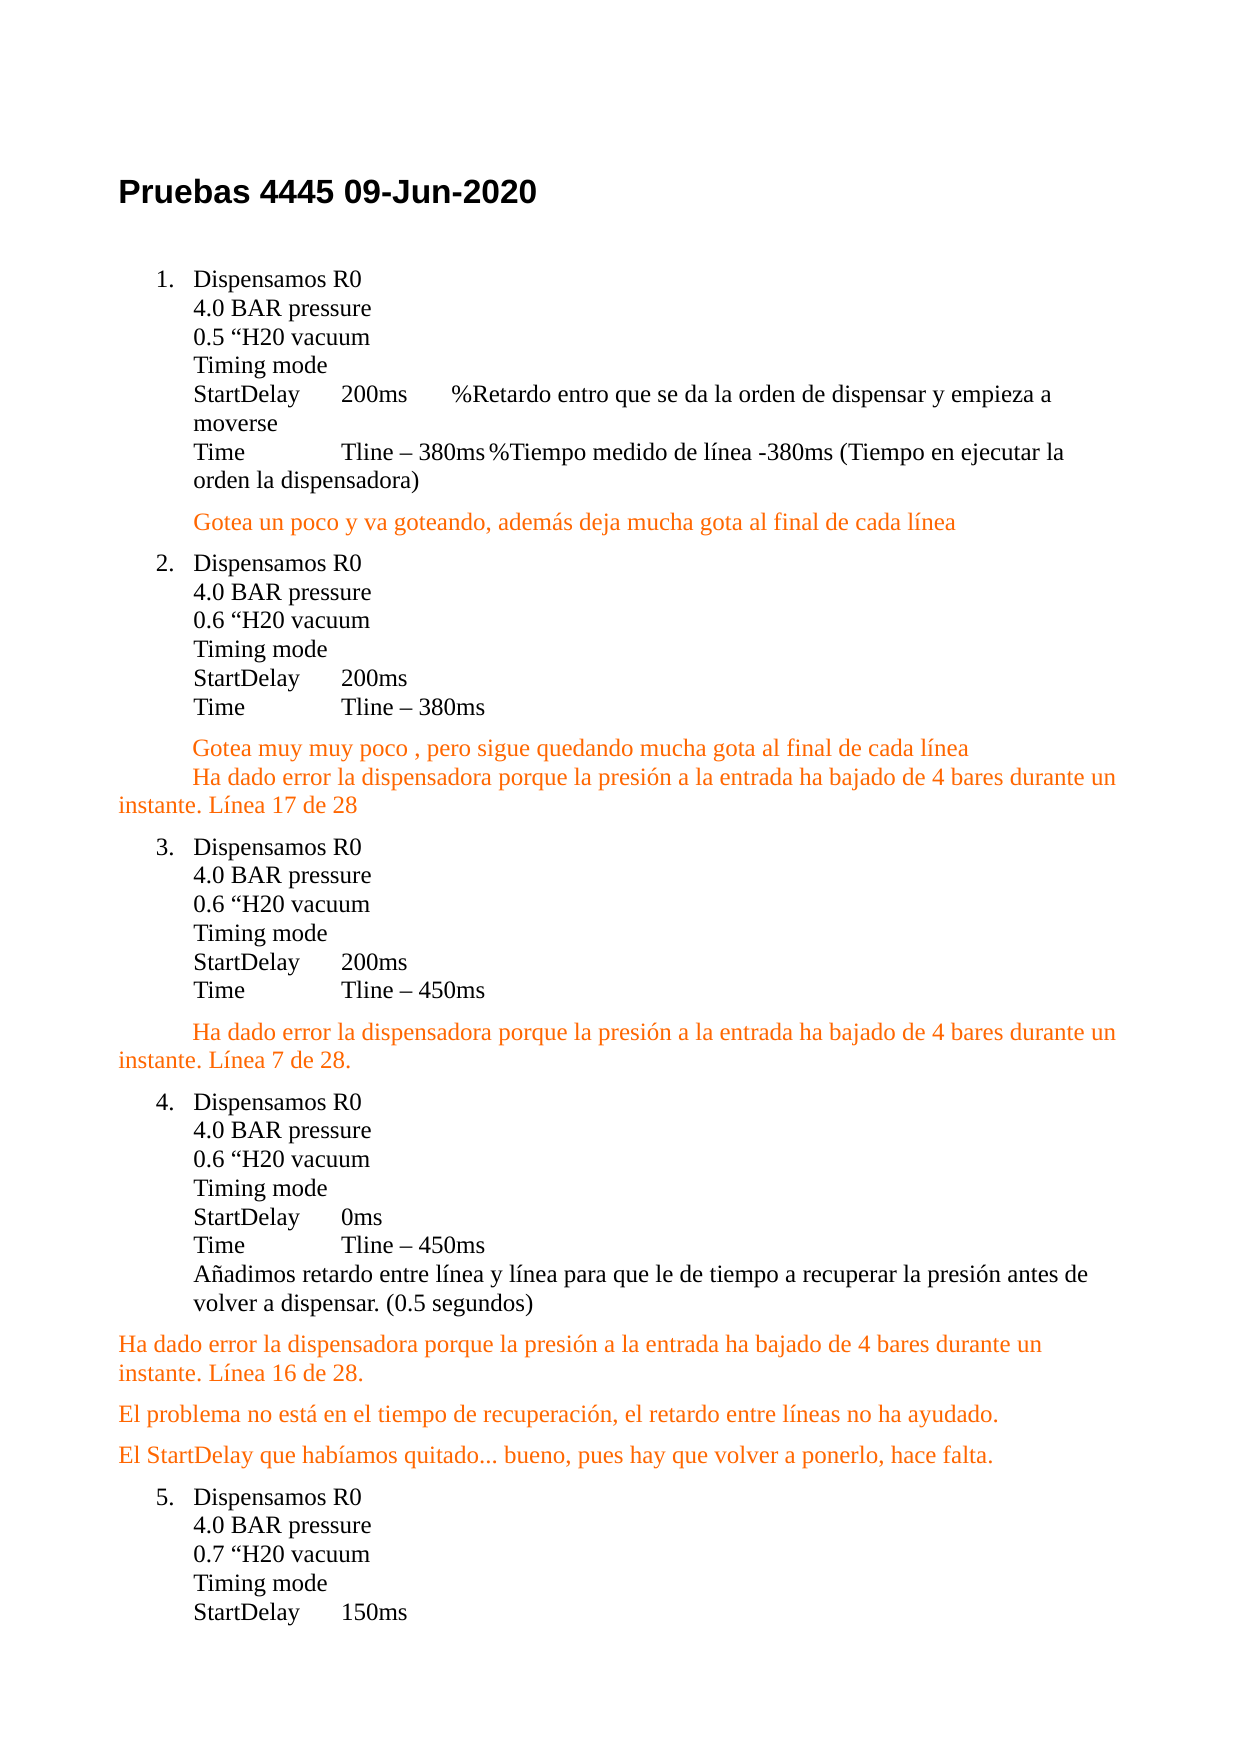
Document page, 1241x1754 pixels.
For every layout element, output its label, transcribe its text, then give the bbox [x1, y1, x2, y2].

text Ha dado error la dispensadora porque la presión a la entrada ha bajado de 4 bares durante un instante. Línea 16 de 28. [118, 1329, 1122, 1387]
subtitle Pruebas 4445 09-Jun-2020 [118, 172, 1122, 211]
list Dispensamos R0 4.0 BAR pressure 0.6 “H20 vacuum Timing mode StartDelay 0ms Time Tline – 450ms Añadimos retardo entre línea y línea para que le de tiempo a recuperar la presión antes de volver a dispensar. (0.5 segundos) [156, 1087, 1122, 1317]
list Dispensamos R0 4.0 BAR pressure 0.5 “H20 vacuum Timing mode StartDelay 200ms %Retardo entro que se da la orden de dispensar y empieza a moverse Time Tline – 380ms %Tiempo medido de línea -380ms (Tiempo en ejecutar la orden la dispensadora) [156, 264, 1122, 494]
list Gotea un poco y va goteando, además deja mucha gota al final de cada línea [156, 507, 1122, 536]
list Dispensamos R0 4.0 BAR pressure 0.6 “H20 vacuum Timing mode StartDelay 200ms Time Tline – 450ms [156, 832, 1122, 1004]
list Dispensamos R0 4.0 BAR pressure 0.7 “H20 vacuum Timing mode StartDelay 150ms [156, 1482, 1122, 1626]
text El StartDelay que habíamos quitado... bueno, pues hay que volver a ponerlo, hace falta. [118, 1441, 1122, 1469]
text Ha dado error la dispensadora porque la presión a la entrada ha bajado de 4 bares durante un instante. Línea 7 de 28. [118, 1017, 1122, 1074]
text El problema no está en el tiempo de recuperación, el retardo entre líneas no ha ayudado. [118, 1399, 1122, 1428]
list Dispensamos R0 4.0 BAR pressure 0.6 “H20 vacuum Timing mode StartDelay 200ms Time Tline – 380ms [156, 548, 1122, 721]
text Gotea muy muy poco , pero sigue quedando mucha gota al final de cada línea Ha dado error la dispensadora porque la presión a la entrada ha bajado de 4 bares durante un instante. Línea 17 de 28 [118, 733, 1122, 819]
